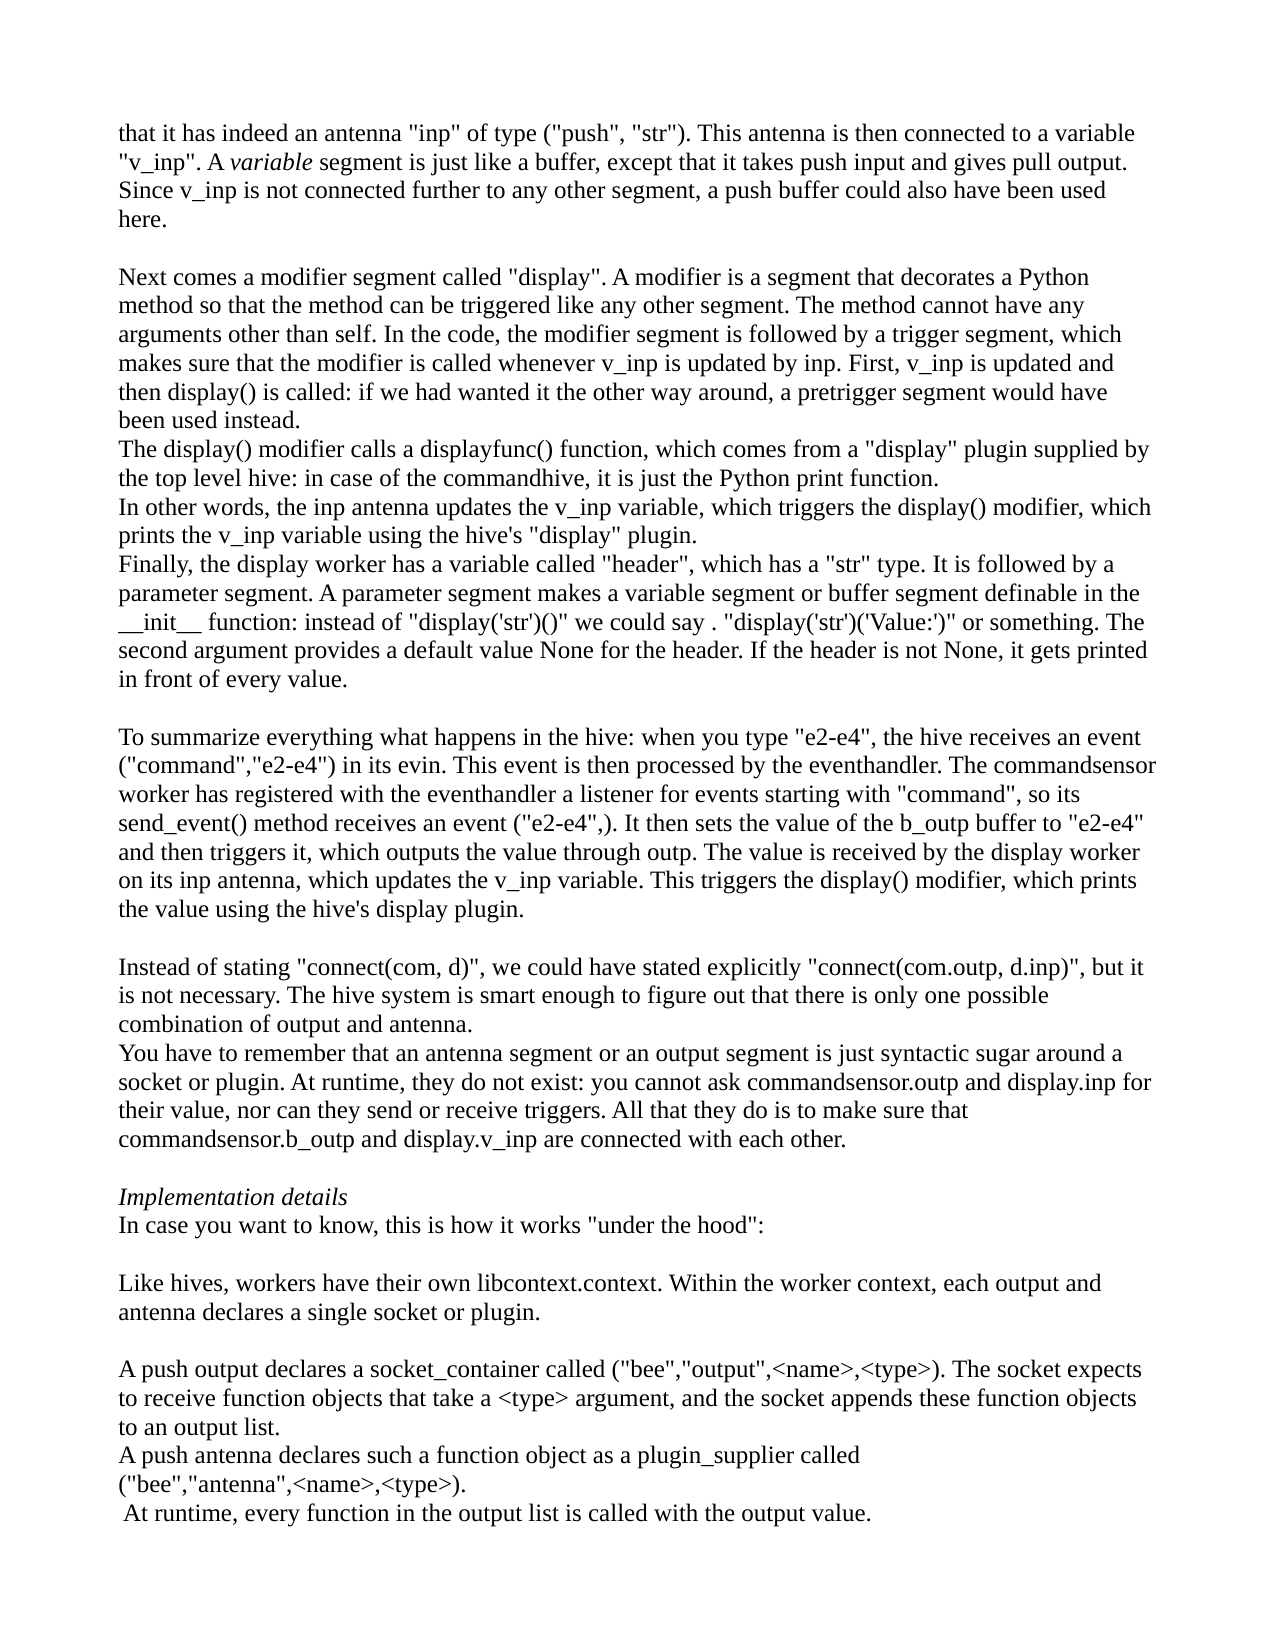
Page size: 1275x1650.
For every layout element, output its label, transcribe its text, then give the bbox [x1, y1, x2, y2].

text Next comes a modifier segment called "display". A modifier is a segment that decorates a Python method so that the method can be triggered like any other segment. The method cannot have any arguments other than self. In the code, the modifier segment is followed by a trigger segment, which makes sure that the modifier is called whenever v_inp is updated by inp. First, v_inp is updated and then display() is called: if we had wanted it the other way around, a pretrigger segment would have been used instead. [118, 262, 1157, 434]
text To summarize everything what happens in the hive: when you type "e2-e4", the hive receives an event ("command","e2-e4") in its evin. This event is then processed by the eventhandler. The commandsensor worker has registered with the eventhandler a listener for events starting with "command", so its send_event() method receives an event ("e2-e4",). It then sets the value of the b_outp buffer to "e2-e4" and then triggers it, which outputs the value through outp. The value is received by the display worker on its inp antenna, which updates the v_inp variable. This triggers the display() modifier, which prints the value using the hive's display plugin. [118, 722, 1157, 923]
text A push antenna declares such a function object as a plugin_supplier called ("bee","antenna",<name>,<type>). [118, 1441, 1157, 1498]
text You have to remember that an antenna segment or an output segment is just syntactic sugar around a socket or plugin. At runtime, they do not exist: you cannot ask commandsensor.outp and display.inp for their value, nor can they send or receive triggers. All that they do is to make sure that commandsensor.b_outp and display.v_inp are connected with each other. [118, 1038, 1157, 1153]
text In other words, the inp antenna updates the v_inp variable, which triggers the display() modifier, which prints the v_inp variable using the hive's "display" plugin. [118, 492, 1157, 549]
text Instead of stating "connect(com, d)", we could have stated explicitly "connect(com.outp, d.inp)", but it is not necessary. The hive system is smart enough to figure out that there is only one possible combination of output and antenna. [118, 952, 1157, 1038]
text The display() modifier calls a displayfunc() function, which comes from a "display" plugin supplied by the top level hive: in case of the commandhive, it is just the Python print function. [118, 434, 1157, 492]
text Like hives, workers have their own libcontext.context. Within the worker context, each output and antenna declares a single socket or plugin. [118, 1268, 1157, 1326]
text Finally, the display worker has a variable called "header", which has a "str" type. It is followed by a parameter segment. A parameter segment makes a variable segment or buffer segment definable in the __init__ function: instead of "display('str')()" we could say . "display('str')('Value:')" or something. The second argument provides a default value None for the header. If the header is not None, it gets printed in front of every value. [118, 549, 1157, 693]
text A push output declares a socket_container called ("bee","output",<name>,<type>). The socket expects to receive function objects that take a <type> argument, and the socket appends these function objects to an output list. [118, 1354, 1157, 1441]
text that it has indeed an antenna "inp" of type ("push", "str"). This antenna is then connected to a variable "v_inp". A variable segment is just like a buffer, except that it takes push input and gives pull output. Since v_inp is not connected further to any other segment, a push buffer could also have been used here. [118, 118, 1157, 233]
text Implementation details [118, 1182, 1157, 1211]
text In case you want to know, this is how it works "under the hood": [118, 1211, 1157, 1239]
text At runtime, every function in the output list is called with the output value. [118, 1498, 1157, 1527]
